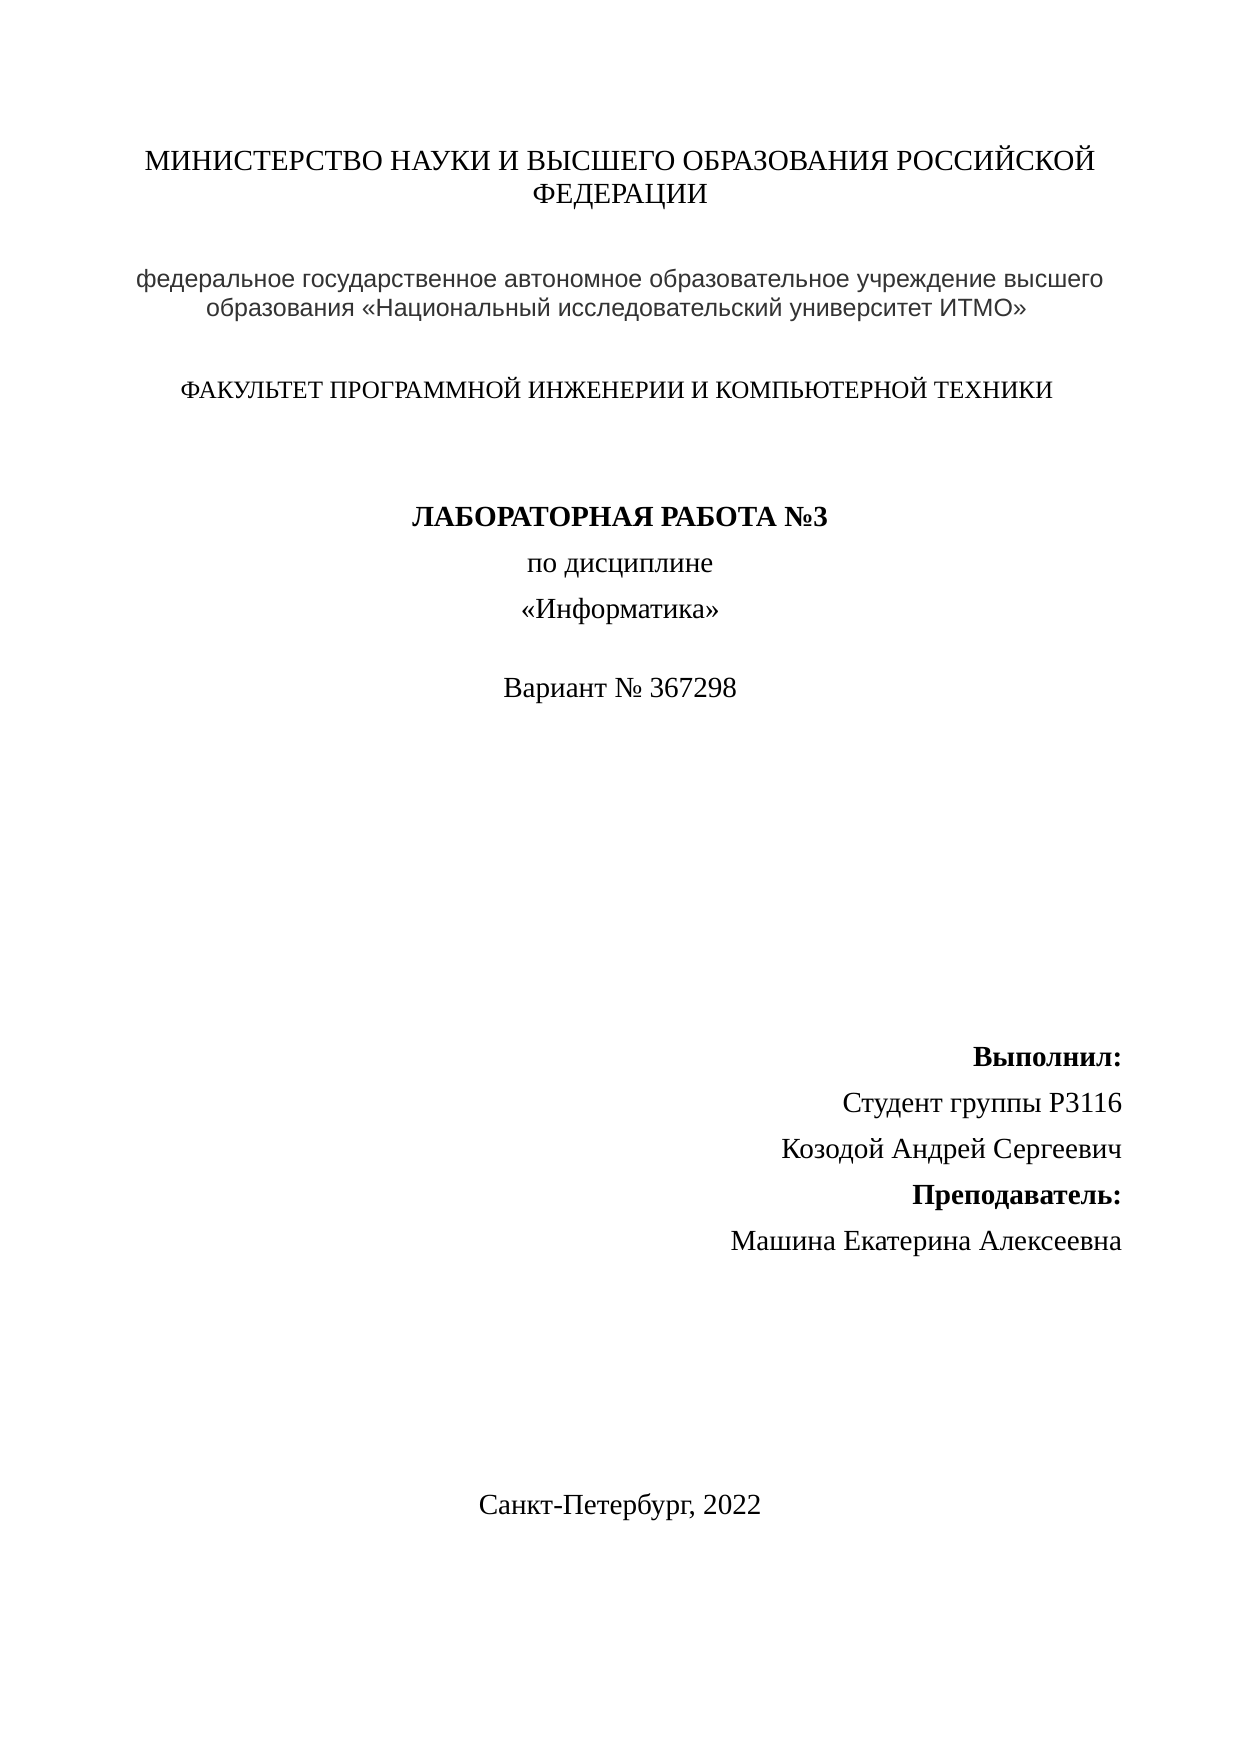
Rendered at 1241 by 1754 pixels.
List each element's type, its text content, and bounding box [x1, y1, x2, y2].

text Санкт-Петербург, 2022 [118, 1487, 1122, 1520]
text по дисциплине [118, 545, 1122, 578]
text федеральное государственное автономное образовательное учреждение высшего образования «Национальный исследовательский университет ИТМО» [118, 264, 1122, 321]
text Преподаватель: [118, 1177, 1122, 1211]
text Выполнил: [118, 1039, 1122, 1072]
text Козодой Андрей Сергеевич [118, 1131, 1122, 1164]
text Студент группы P3116 [118, 1085, 1122, 1118]
text ФАКУЛЬТЕТ ПРОГРАММНОЙ ИНЖЕНЕРИИ И КОМПЬЮТЕРНОЙ ТЕХНИКИ [118, 375, 1122, 404]
subtitle МИНИСТЕРСТВО НАУКИ И ВЫСШЕГО ОБРАЗОВАНИЯ РОССИЙСКОЙ ФЕДЕРАЦИИ [118, 143, 1122, 210]
text Машина Екатерина Алексеевна [118, 1223, 1122, 1257]
text «Информатика» [118, 591, 1122, 658]
text Вариант № 367298 [118, 671, 1122, 704]
text ЛАБОРАТОРНАЯ РАБОТА №3 [118, 499, 1122, 532]
